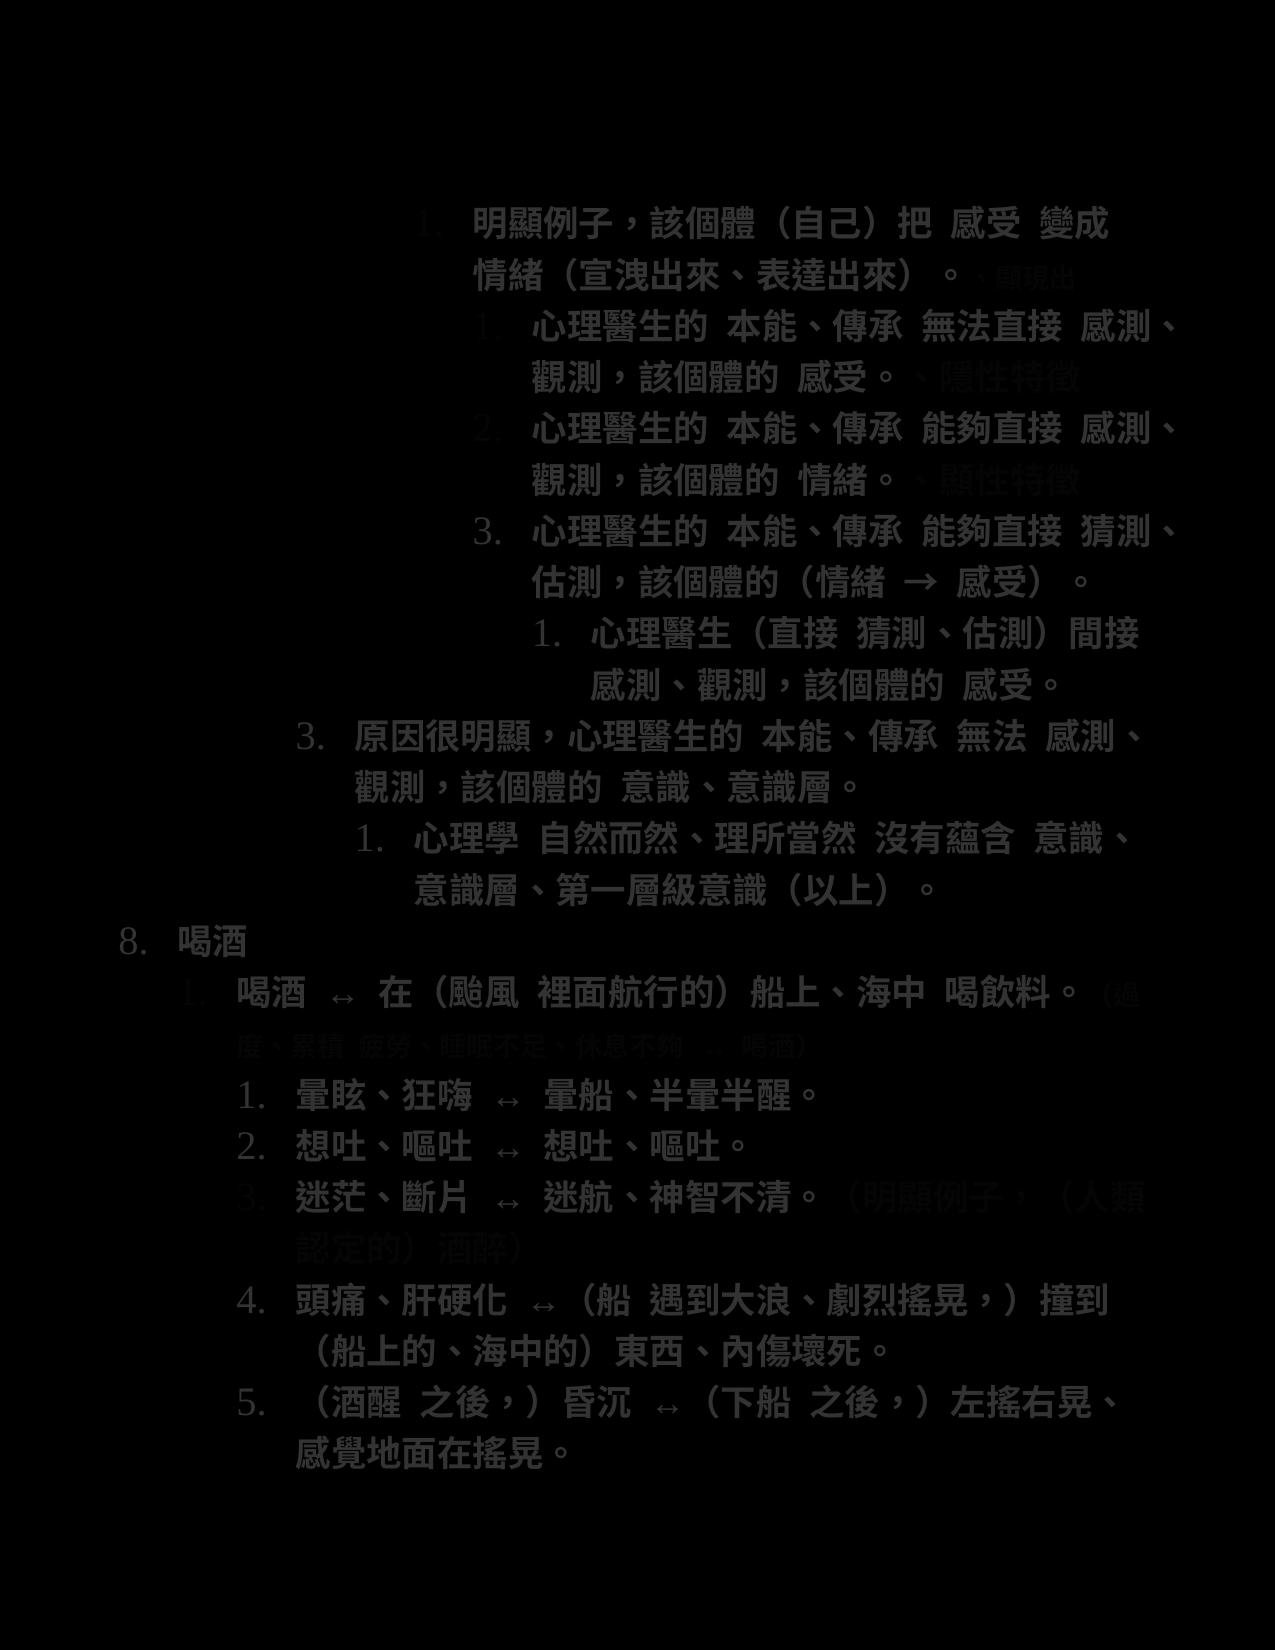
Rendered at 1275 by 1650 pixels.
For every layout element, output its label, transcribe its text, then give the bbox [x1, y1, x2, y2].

list 心理醫生的 本能、傳承 無法直接 感測、觀測，該個體的 感受。、隱性特徵 [472, 298, 1157, 401]
list 心理學 自然而然、理所當然 沒有蘊含 意識、意識層、第一層級意識（以上）。 [354, 811, 1157, 913]
list 心理醫生的 本能、傳承 能夠直接 猜測、估測，該個體的（情緒 → 感受）。 [472, 503, 1157, 606]
list 喝酒 ↔ 在（颱風 裡面航行的）船上、海中 喝飲料。（過度、累積 疲勞、睡眠不足、休息不夠 ↔ 喝酒） [177, 964, 1157, 1067]
list （酒醒 之後，）昏沉 ↔（下船 之後，）左搖右晃、感覺地面在搖晃。 [236, 1374, 1157, 1477]
list 心理醫生（直接 猜測、估測）間接 感測、觀測，該個體的 感受。 [532, 606, 1157, 708]
list 暈眩、狂嗨 ↔ 暈船、半暈半醒。 [236, 1067, 1157, 1118]
list 原因很明顯，心理醫生的 本能、傳承 無法 感測、觀測，該個體的 意識、意識層。 [295, 708, 1157, 811]
list 明顯例子，該個體（自己）把 感受 變成 情緒（宣洩出來、表達出來）。、顯現出 [413, 196, 1157, 298]
list 喝酒 [118, 913, 1157, 964]
list 心理醫生的 本能、傳承 能夠直接 感測、觀測，該個體的 情緒。、顯性特徵 [472, 401, 1157, 503]
list 迷茫、斷片 ↔ 迷航、神智不清。（明顯例子，（人類 認定的）酒醉） [236, 1169, 1157, 1272]
list 想吐、嘔吐 ↔ 想吐、嘔吐。 [236, 1118, 1157, 1169]
list 頭痛、肝硬化 ↔（船 遇到大浪、劇烈搖晃，）撞到（船上的、海中的）東西、內傷壞死。 [236, 1272, 1157, 1374]
